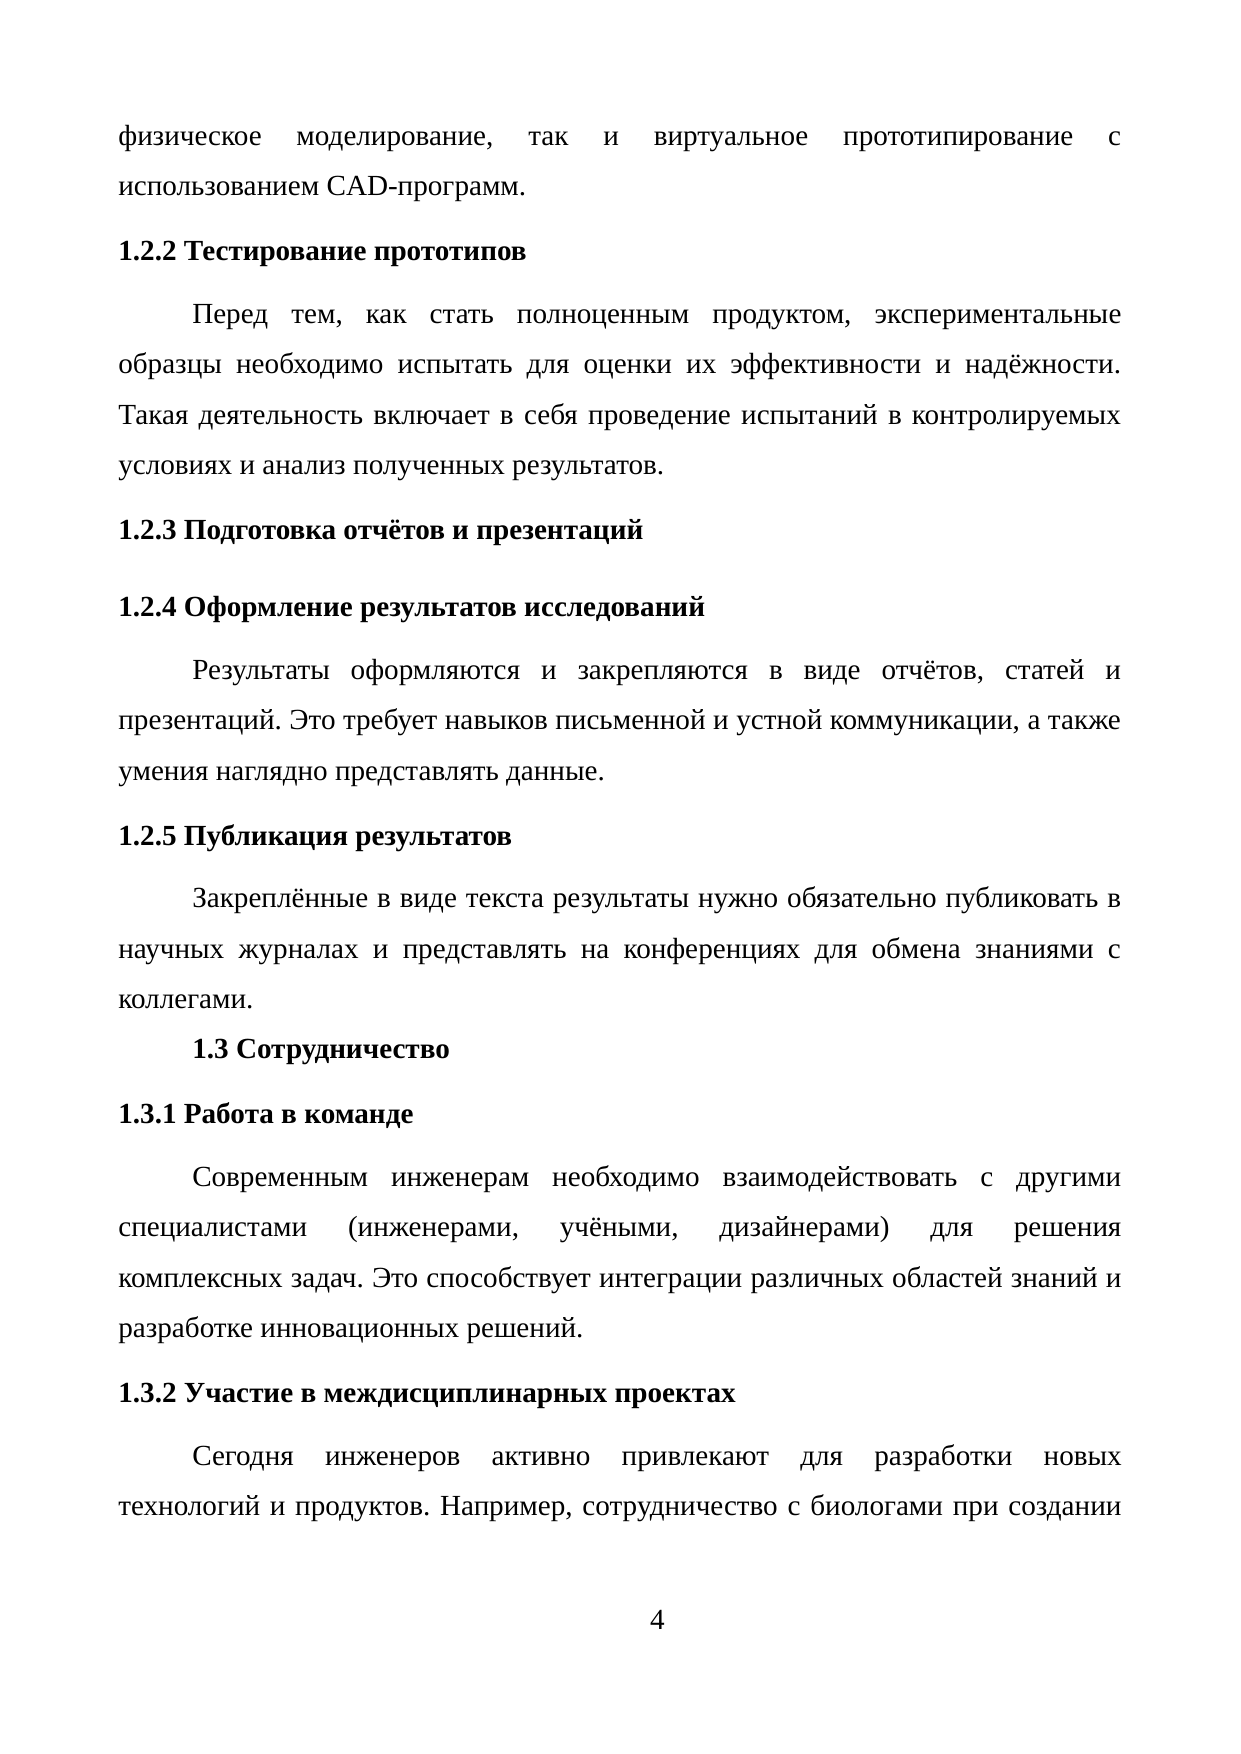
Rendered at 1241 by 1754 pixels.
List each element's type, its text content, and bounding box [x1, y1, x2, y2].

subtitle Оформление результатов исследований [118, 589, 1122, 623]
subtitle Работа в команде [118, 1096, 1122, 1130]
text физическое моделирование, так и виртуальное прототипирование с использованием CAD-программ. [118, 118, 1122, 202]
subtitle Участие в междисциплинарных проектах [118, 1375, 1122, 1408]
subtitle Публикация результатов [118, 818, 1122, 851]
text Закреплённые в виде текста результаты нужно обязательно публиковать в научных журналах и представлять на конференциях для обмена знаниями с коллегами. [118, 881, 1122, 1015]
text Результаты оформляются и закрепляются в виде отчётов, статей и презентаций. Это требует навыков письменной и устной коммуникации, а также умения наглядно представлять данные. [118, 652, 1122, 786]
subtitle Подготовка отчётов и презентаций [118, 512, 1122, 546]
text Современным инженерам необходимо взаимодействовать с другими специалистами (инженерами, учёными, дизайнерами) для решения комплексных задач. Это способствует интеграции различных областей знаний и разработке инновационных решений. [118, 1159, 1122, 1344]
text Сегодня инженеров активно привлекают для разработки новых технологий и продуктов. Например, сотрудничество с биологами при создании [118, 1438, 1122, 1522]
subtitle Сотрудничество [118, 1031, 1122, 1065]
text Перед тем, как стать полноценным продуктом, экспериментальные образцы необходимо испытать для оценки их эффективности и надёжности. Такая деятельность включает в себя проведение испытаний в контролируемых условиях и анализ полученных результатов. [118, 296, 1122, 481]
subtitle Тестирование прототипов [118, 233, 1122, 267]
